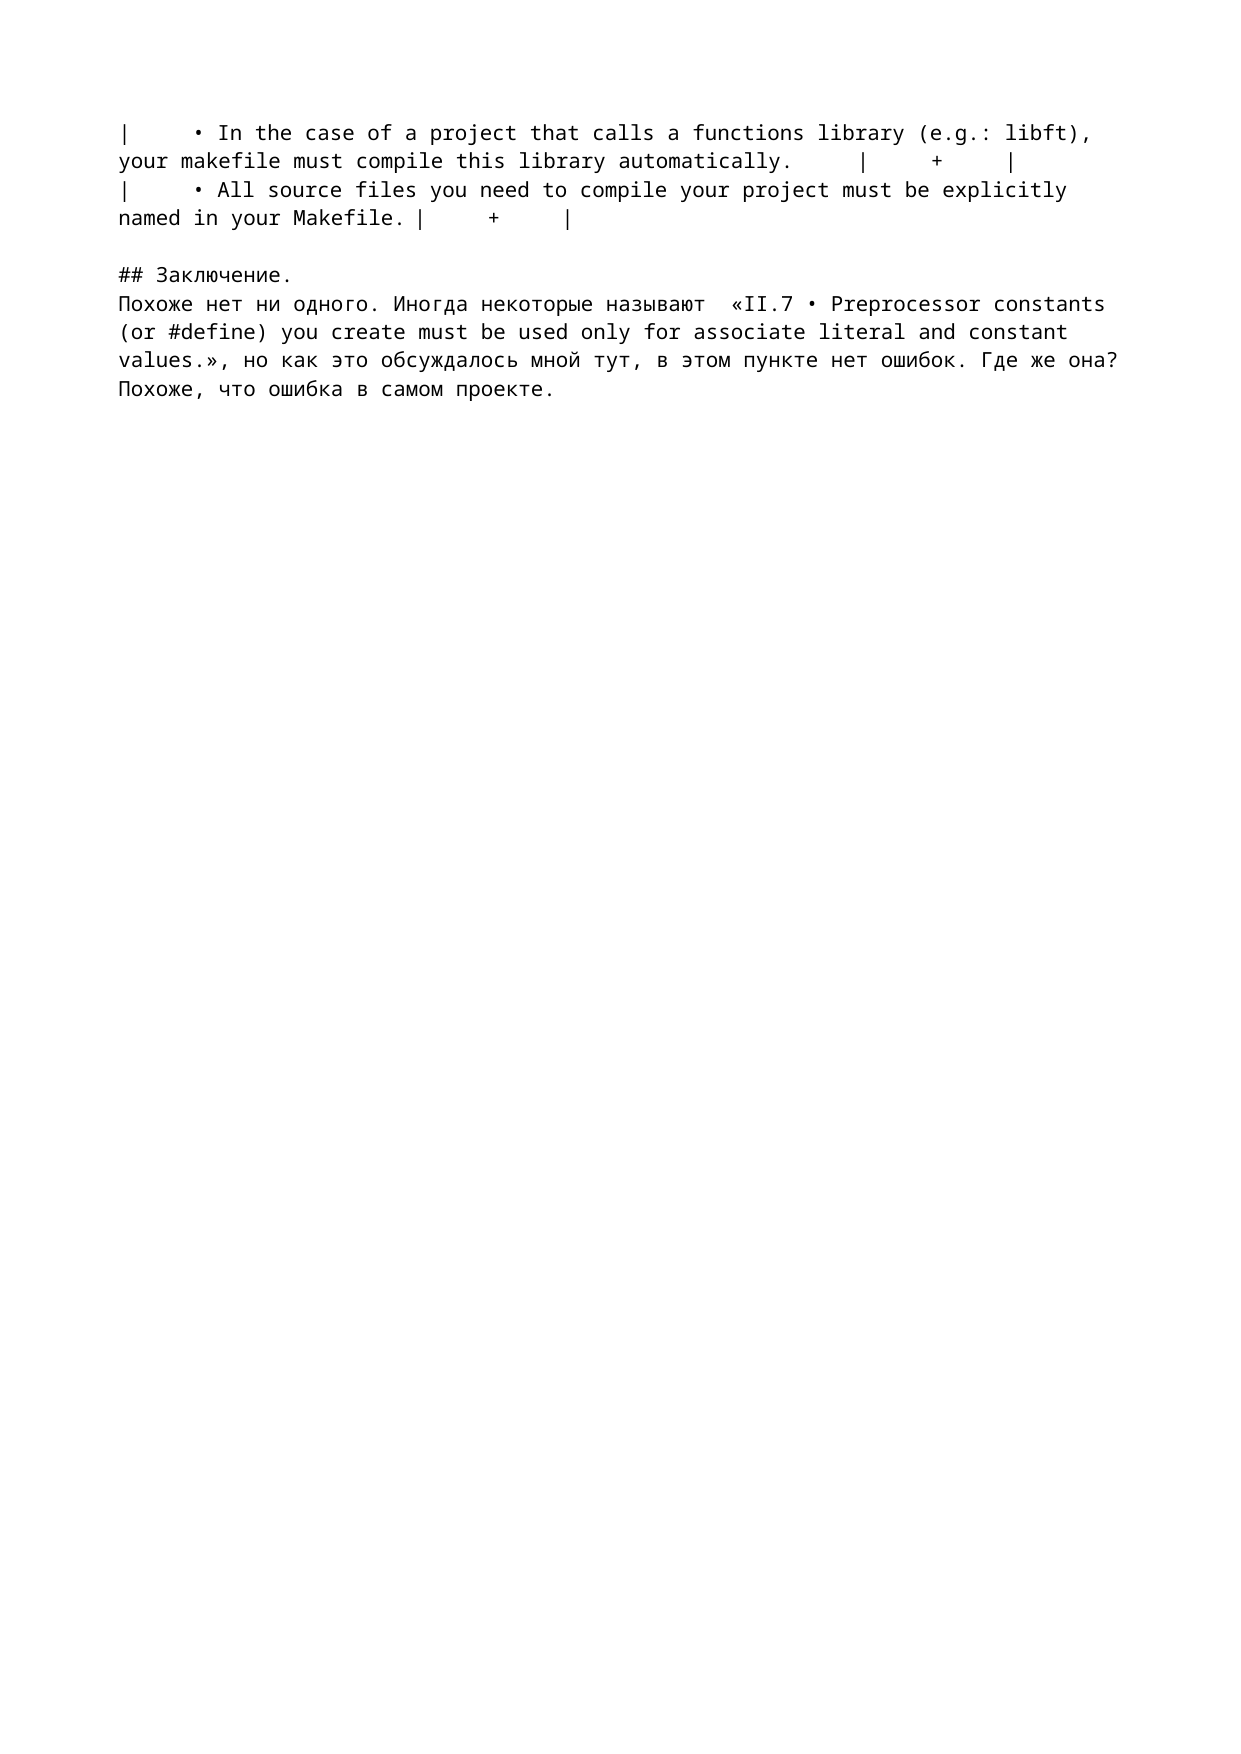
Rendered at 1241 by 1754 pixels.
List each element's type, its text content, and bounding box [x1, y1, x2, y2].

text Похоже нет ни одного. Иногда некоторые называют «II.7 • Preprocessor constants (or #define) you create must be used only for associate literal and constant values.», но как это обсуждалось мной тут, в этом пункте нет ошибок. Где же она? Похоже, что ошибка в самом проекте. [118, 289, 1122, 402]
text ## Заключение. [118, 260, 1122, 289]
text | • All source files you need to compile your project must be explicitly named in your Makefile. | + | [118, 175, 1122, 232]
text | • In the case of a project that calls a functions library (e.g.: libft), your makefile must compile this library automatically. | + | [118, 118, 1122, 175]
